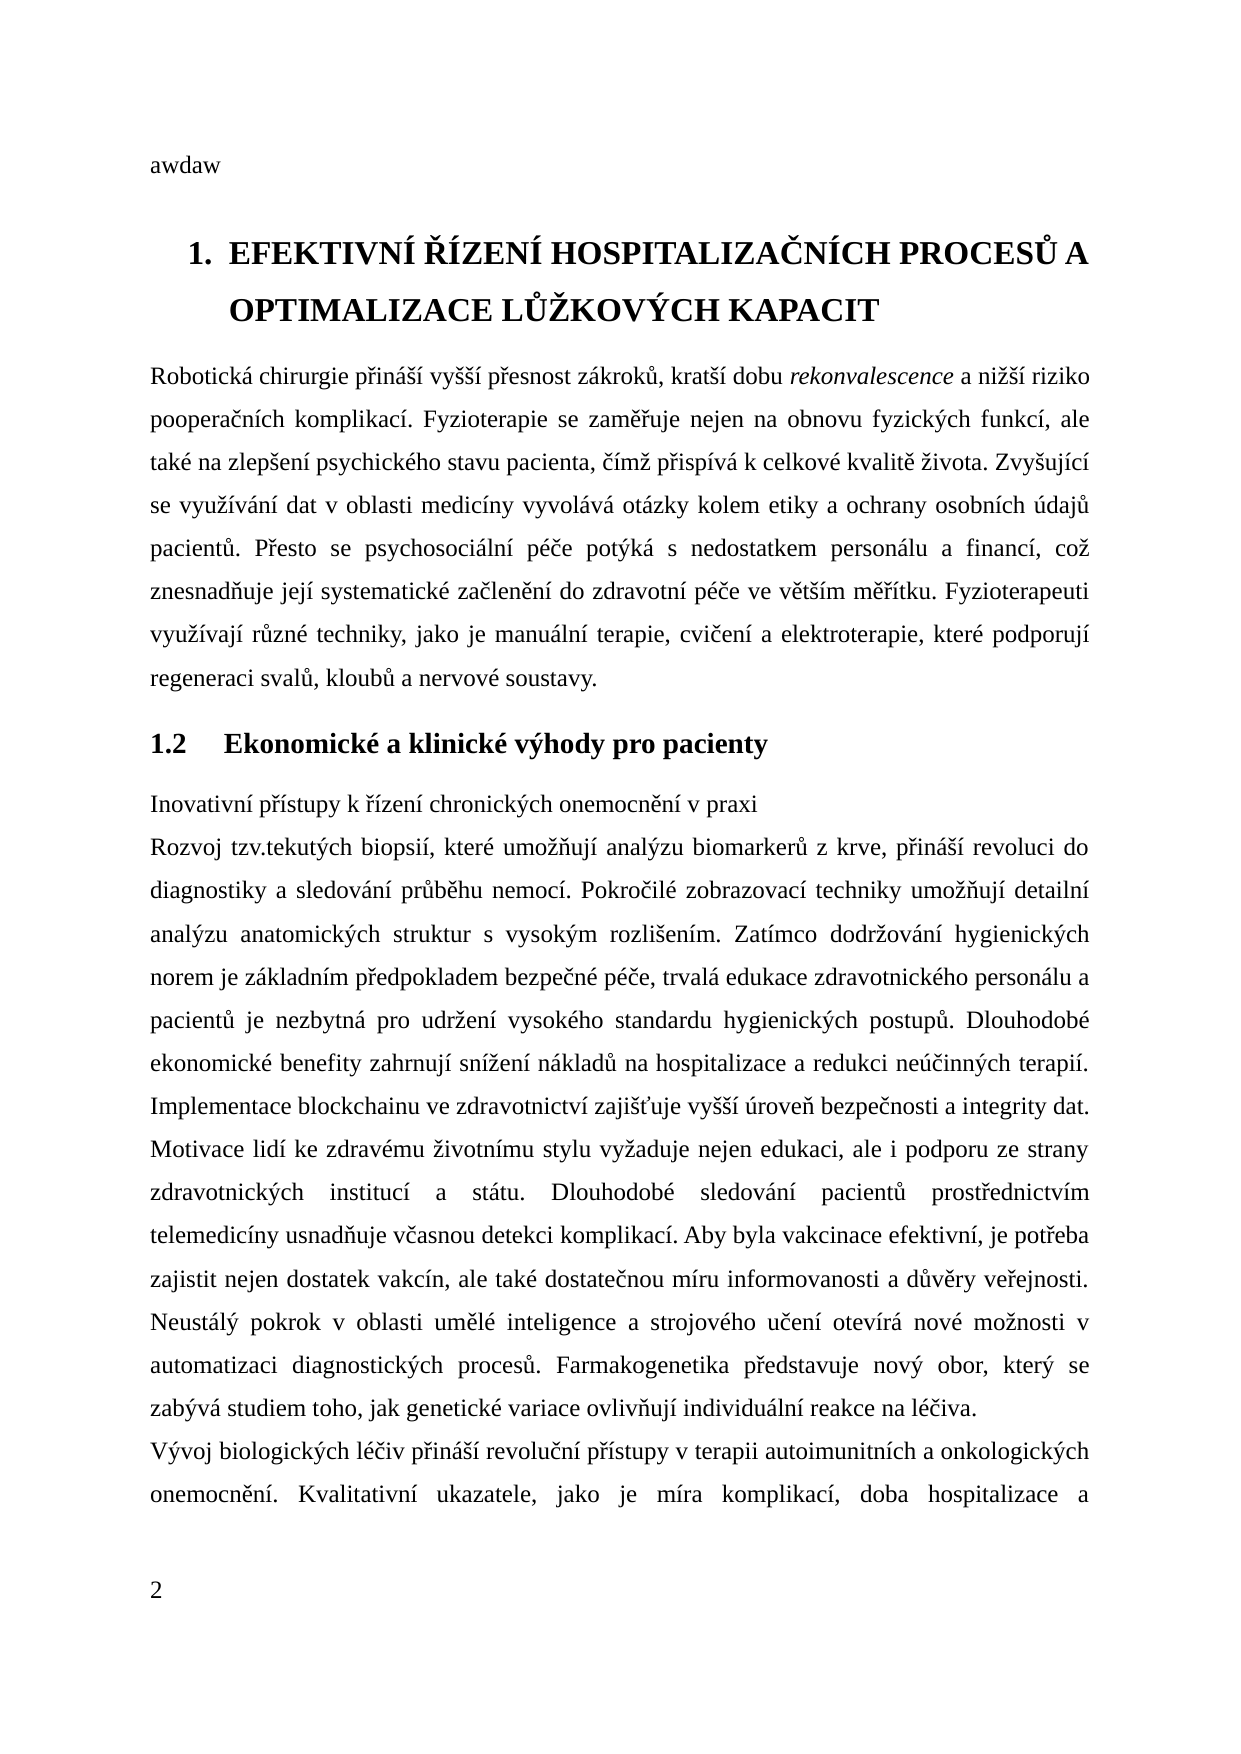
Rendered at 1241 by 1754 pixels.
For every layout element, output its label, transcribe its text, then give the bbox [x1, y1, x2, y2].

text Robotická chirurgie přináší [150, 361, 423, 389]
subtitle Ekonomické a klinické výhody pro pacienty [150, 727, 1090, 760]
text Rozvoj tzv.tekutých biopsií, které umožňují analýzu biomarkerů z krve, přináší revoluci do diagnostiky a sledování průběhu nemocí. Pokročilé zobrazovací techniky umožňují detailní analýzu anatomických struktur s vysokým rozlišením. Zatímco dodržování hygienických norem je základním předpokladem bezpečné péče, trvalá edukace zdravotnického personálu a pacientů je nezbytná pro udržení vysokého standardu hygienických postupů. Dlouhodobé ekonomické benefity zahrnují snížení nákladů na hospitalizace a redukci neúčinných terapií. Implementace blockchainu ve zdravotnictví zajišťuje vyšší úroveň bezpečnosti a integrity dat. [150, 832, 1090, 1120]
text Vývoj biologických léčiv přináší revoluční přístupy v terapii autoimunitních a onkologických onemocnění. Kvalitativní ukazatele, jako je míra komplikací, doba hospitalizace a [150, 1436, 1090, 1508]
subtitle Efektivní řízení hospitalizačních procesů a optimalizace lůžkových kapacit [187, 233, 1090, 329]
text vyšší přesnost zákroků, kratší dobu rekonvalescence a nižší riziko pooperačních komplikací. Fyzioterapie se zaměřuje nejen na obnovu fyzických funkcí, ale také na zlepšení psychického stavu pacienta, čímž přispívá k celkové kvalitě života. Zvyšující se využívání dat v oblasti medicíny vyvolává otázky kolem etiky a ochrany osobních údajů pacientů. Přesto se psychosociální péče potýká s nedostatkem personálu a financí, což znesnadňuje její systematické začlenění do zdravotní péče ve větším měřítku. Fyzioterapeuti využívají různé techniky, jako je manuální terapie, cvičení a elektroterapie, které podporují regeneraci svalů, kloubů a nervové soustavy. [150, 361, 1090, 691]
text Motivace lidí ke zdravému životnímu stylu vyžaduje nejen edukaci, ale i podporu ze strany zdravotnických institucí a státu. Dlouhodobé sledování pacientů prostřednictvím telemedicíny usnadňuje včasnou detekci komplikací. Aby byla vakcinace efektivní, je potřeba zajistit nejen dostatek vakcín, ale také dostatečnou míru informovanosti a důvěry veřejnosti. Neustálý pokrok v oblasti umělé inteligence a strojového učení otevírá nové možnosti v automatizaci diagnostických procesů. Farmakogenetika představuje nový obor, který se zabývá studiem toho, jak genetické variace ovlivňují individuální reakce na léčiva. [150, 1134, 1090, 1422]
text Inovativní přístupy k řízení chronických onemocnění v praxi [150, 789, 1090, 818]
